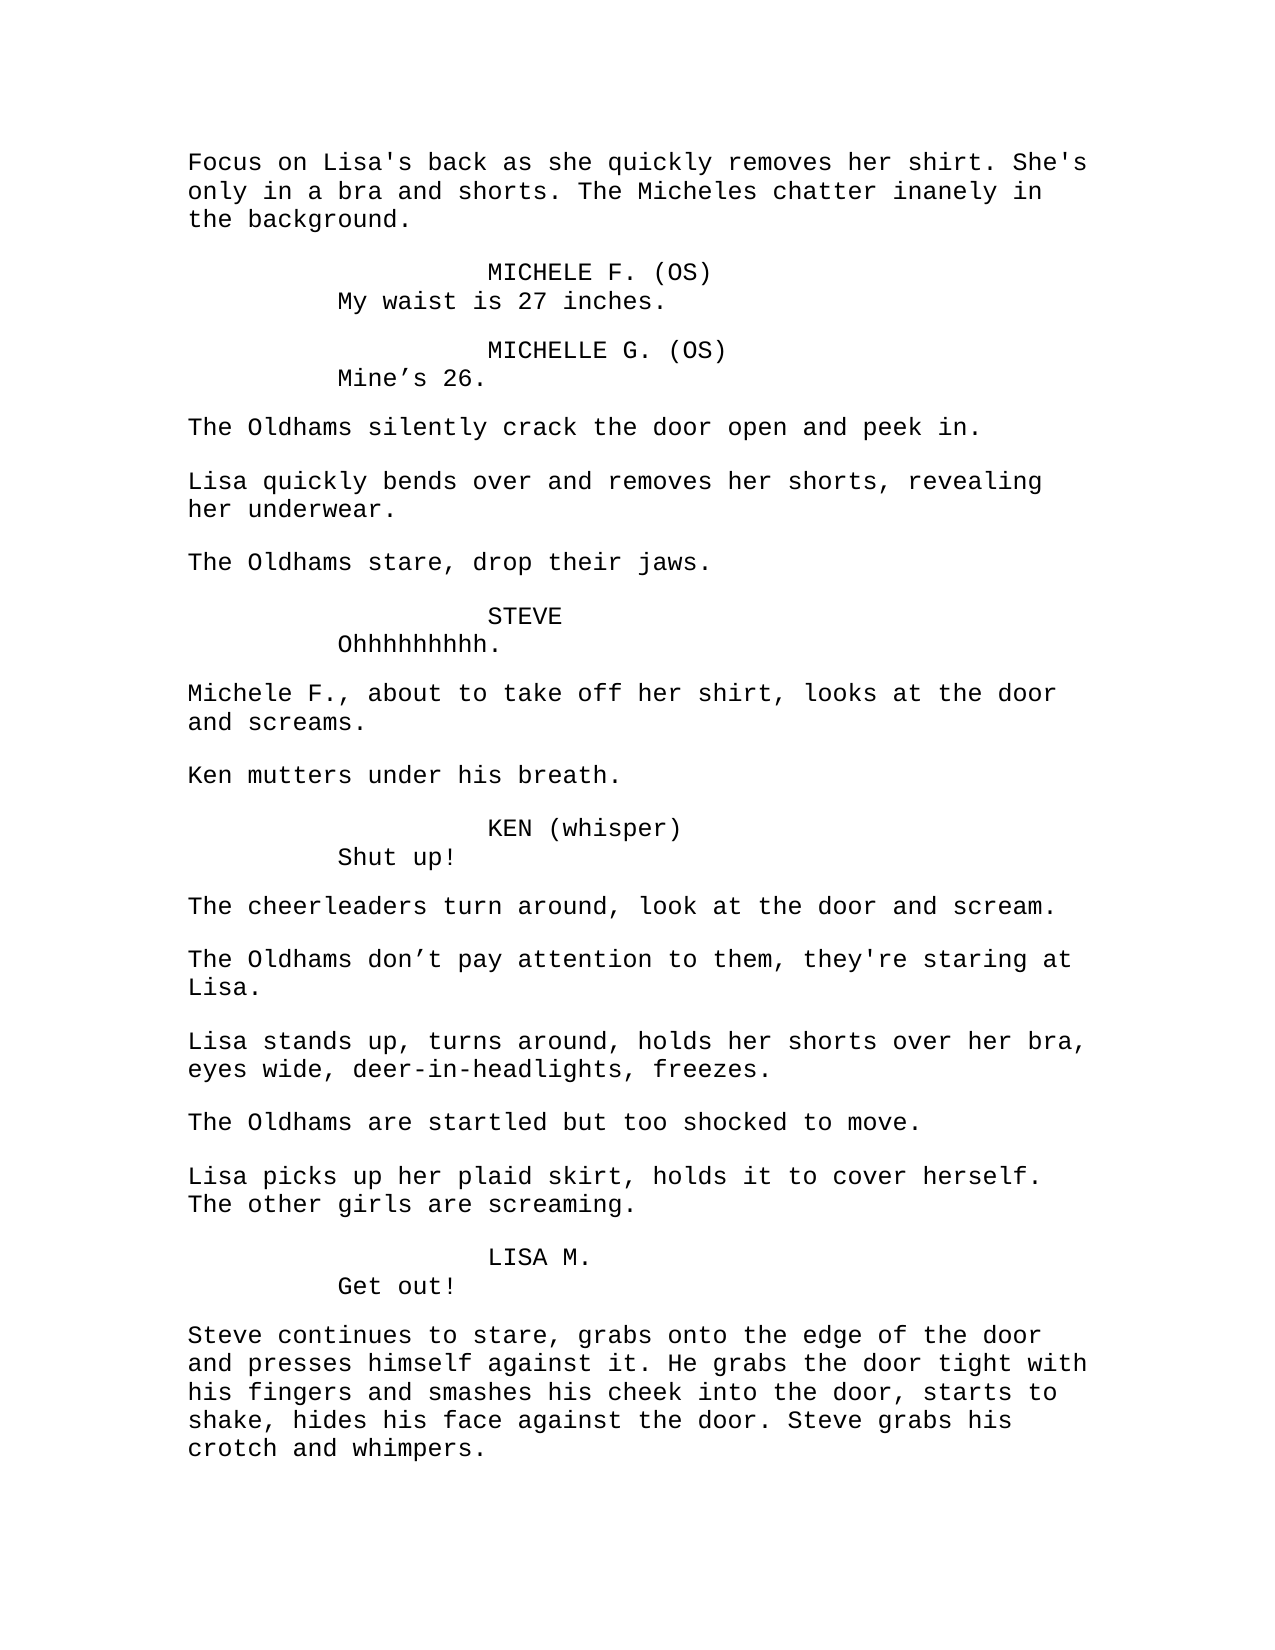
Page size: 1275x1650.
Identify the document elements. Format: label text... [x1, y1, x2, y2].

text Ken mutters under his breath. [187, 762, 1087, 791]
text STEVE [187, 603, 1087, 632]
text The cheerleaders turn around, look at the door and scream. [187, 893, 1087, 922]
text MICHELE F. (OS) [187, 260, 1087, 288]
text The Oldhams stare, drop their jaws. [187, 550, 1087, 578]
text Ohhhhhhhhh. [337, 632, 937, 660]
text Focus on Lisa's back as she quickly removes her shirt. She's only in a bra and shorts. The Micheles chatter inanely in the background. [187, 150, 1087, 235]
text Mine’s 26. [337, 366, 937, 394]
text MICHELLE G. (OS) [187, 337, 1087, 366]
text Shut up! [337, 844, 937, 872]
text Lisa stands up, turns around, holds her shorts over her bra, eyes wide, deer-in-headlights, freezes. [187, 1028, 1087, 1085]
text Michele F., about to take off her shirt, looks at the door and screams. [187, 681, 1087, 737]
text Lisa picks up her plaid skirt, holds it to cover herself. The other girls are screaming. [187, 1163, 1087, 1220]
text LISA M. [187, 1245, 1087, 1273]
text Steve continues to stare, grabs onto the edge of the door and presses himself against it. He grabs the door tight with his fingers and smashes his cheek into the door, starts to shake, hides his face against the door. Steve grabs his crotch and whimpers. [187, 1322, 1087, 1464]
text The Oldhams silently crack the door open and peek in. [187, 415, 1087, 443]
text My waist is 27 inches. [337, 288, 937, 317]
text Lisa quickly bends over and removes her shorts, revealing her underwear. [187, 468, 1087, 525]
text KEN (whisper) [187, 816, 1087, 844]
text Get out! [337, 1273, 937, 1302]
text The Oldhams don’t pay attention to them, they're staring at Lisa. [187, 947, 1087, 1003]
text The Oldhams are startled but too shocked to move. [187, 1110, 1087, 1138]
